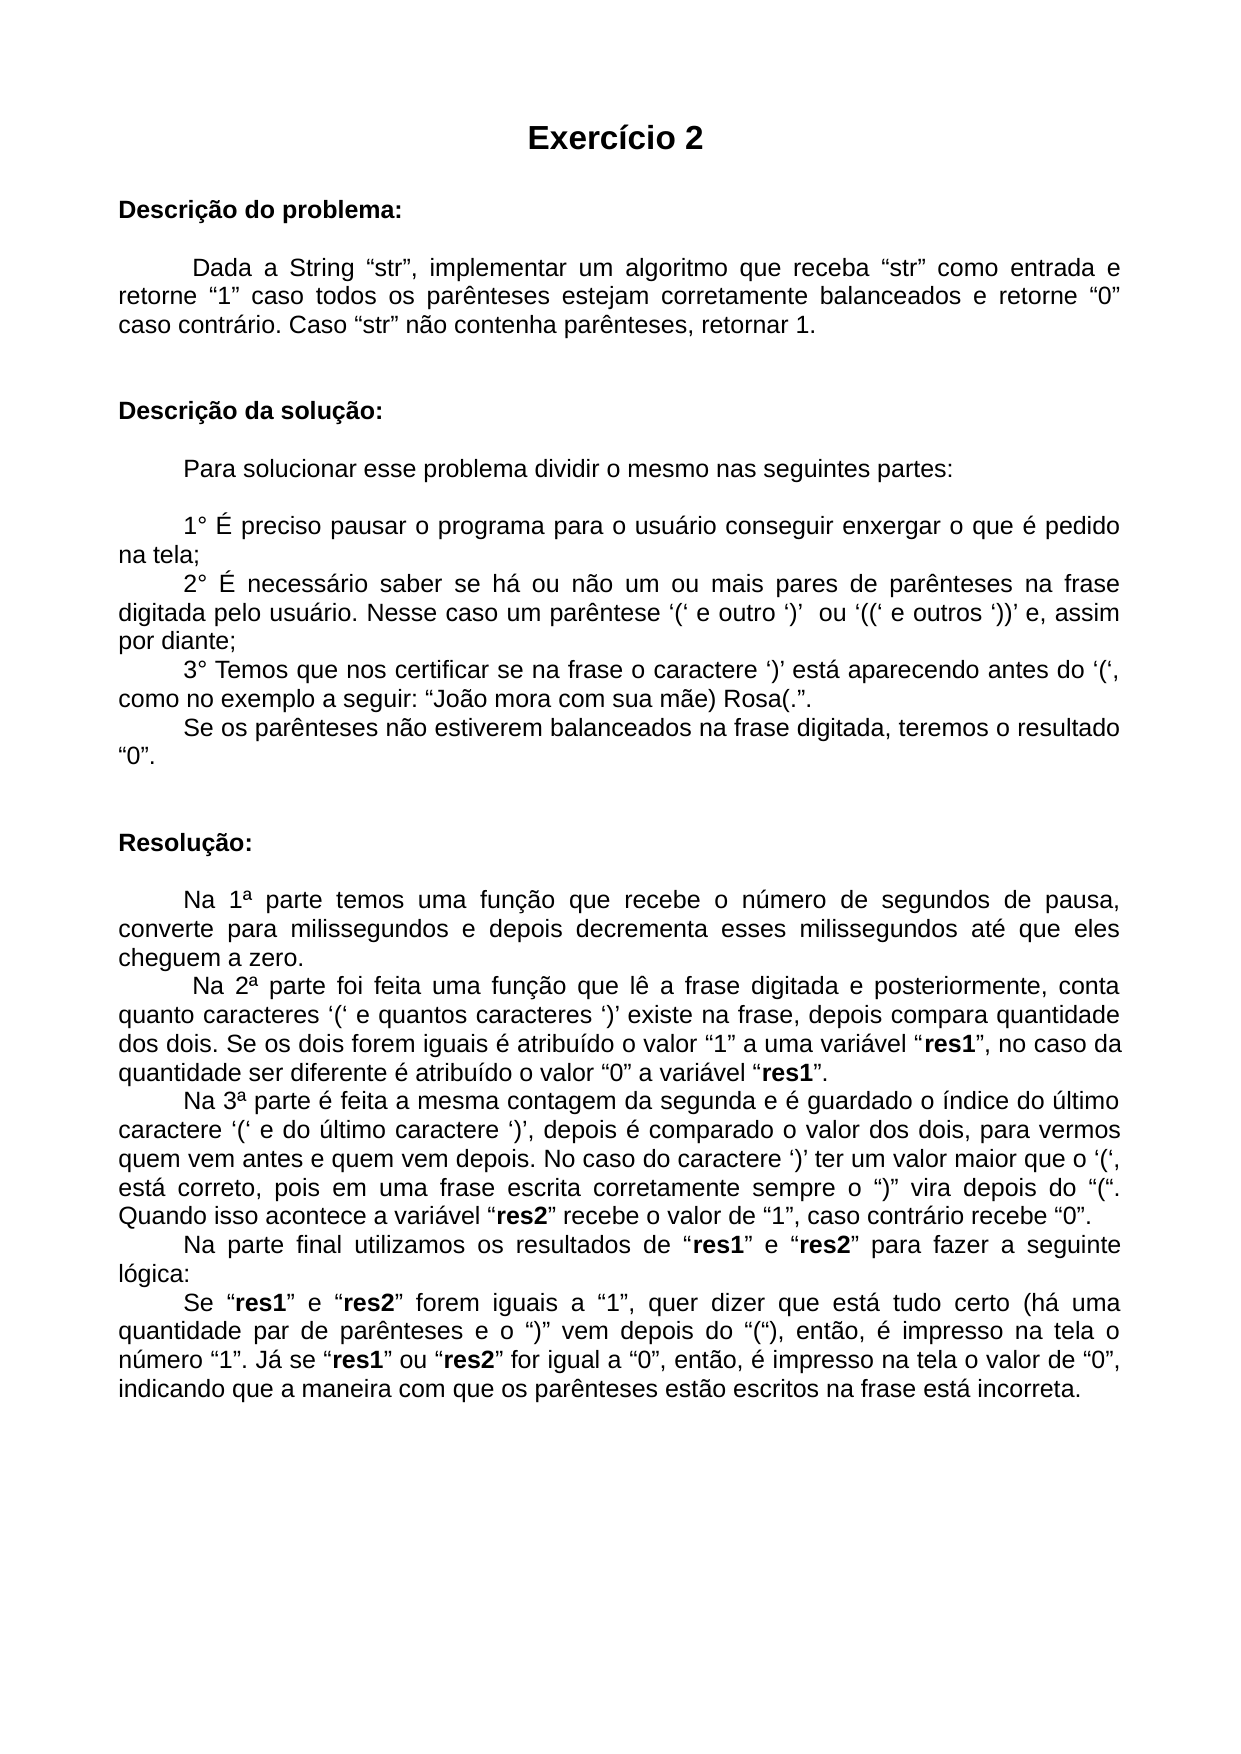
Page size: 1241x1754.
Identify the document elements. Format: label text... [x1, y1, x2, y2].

list Resolução: [118, 827, 1122, 856]
list 1° É preciso pausar o programa para o usuário conseguir enxergar o que é pedido na tela; [118, 511, 1122, 569]
list Dada a String “str”, implementar um algoritmo que receba “str” como entrada e retorne “1” caso todos os parênteses estejam corretamente balanceados e retorne “0” caso contrário. Caso “str” não contenha parênteses, retornar 1. [118, 252, 1122, 339]
list Descrição da solução: [118, 396, 1122, 425]
list Para solucionar esse problema dividir o mesmo nas seguintes partes: [118, 454, 1122, 482]
list Na 2ª parte foi feita uma função que lê a frase digitada e posteriormente, conta quanto caracteres ‘(‘ e quantos caracteres ‘)’ existe na frase, depois compara quantidade dos dois. Se os dois forem iguais é atribuído o valor “1” a uma variável “res1”, no caso da quantidade ser diferente é atribuído o valor “0” a variável “res1”. [118, 971, 1122, 1086]
list 3° Temos que nos certificar se na frase o caractere ‘)’ está aparecendo antes do ‘(‘, como no exemplo a seguir: “João mora com sua mãe) Rosa(.”. [118, 655, 1122, 712]
list Na 1ª parte temos uma função que recebe o número de segundos de pausa, converte para milissegundos e depois decrementa esses milissegundos até que eles cheguem a zero. [118, 885, 1122, 971]
list Se “res1” e “res2” forem iguais a “1”, quer dizer que está tudo certo (há uma quantidade par de parênteses e o “)” vem depois do “(“), então, é impresso na tela o número “1”. Já se “res1” ou “res2” for igual a “0”, então, é impresso na tela o valor de “0”, indicando que a maneira com que os parênteses estão escritos na frase está incorreta. [118, 1287, 1122, 1402]
list Na 3ª parte é feita a mesma contagem da segunda e é guardado o índice do último caractere ‘(‘ e do último caractere ‘)’, depois é comparado o valor dos dois, para vermos quem vem antes e quem vem depois. No caso do caractere ‘)’ ter um valor maior que o ‘(‘, está correto, pois em uma frase escrita corretamente sempre o “)” vira depois do “(“. Quando isso acontece a variável “res2” recebe o valor de “1”, caso contrário recebe “0”. [118, 1086, 1122, 1230]
list 2° É necessário saber se há ou não um ou mais pares de parênteses na frase digitada pelo usuário. Nesse caso um parêntese ‘(‘ e outro ‘)’ ou ‘((‘ e outros ‘))’ e, assim por diante; [118, 569, 1122, 655]
text Descrição do problema: [118, 195, 1122, 224]
text Exercício 2 [118, 118, 1122, 157]
list Na parte final utilizamos os resultados de “res1” e “res2” para fazer a seguinte lógica: [118, 1230, 1122, 1287]
list Se os parênteses não estiverem balanceados na frase digitada, teremos o resultado “0”. [118, 712, 1122, 770]
